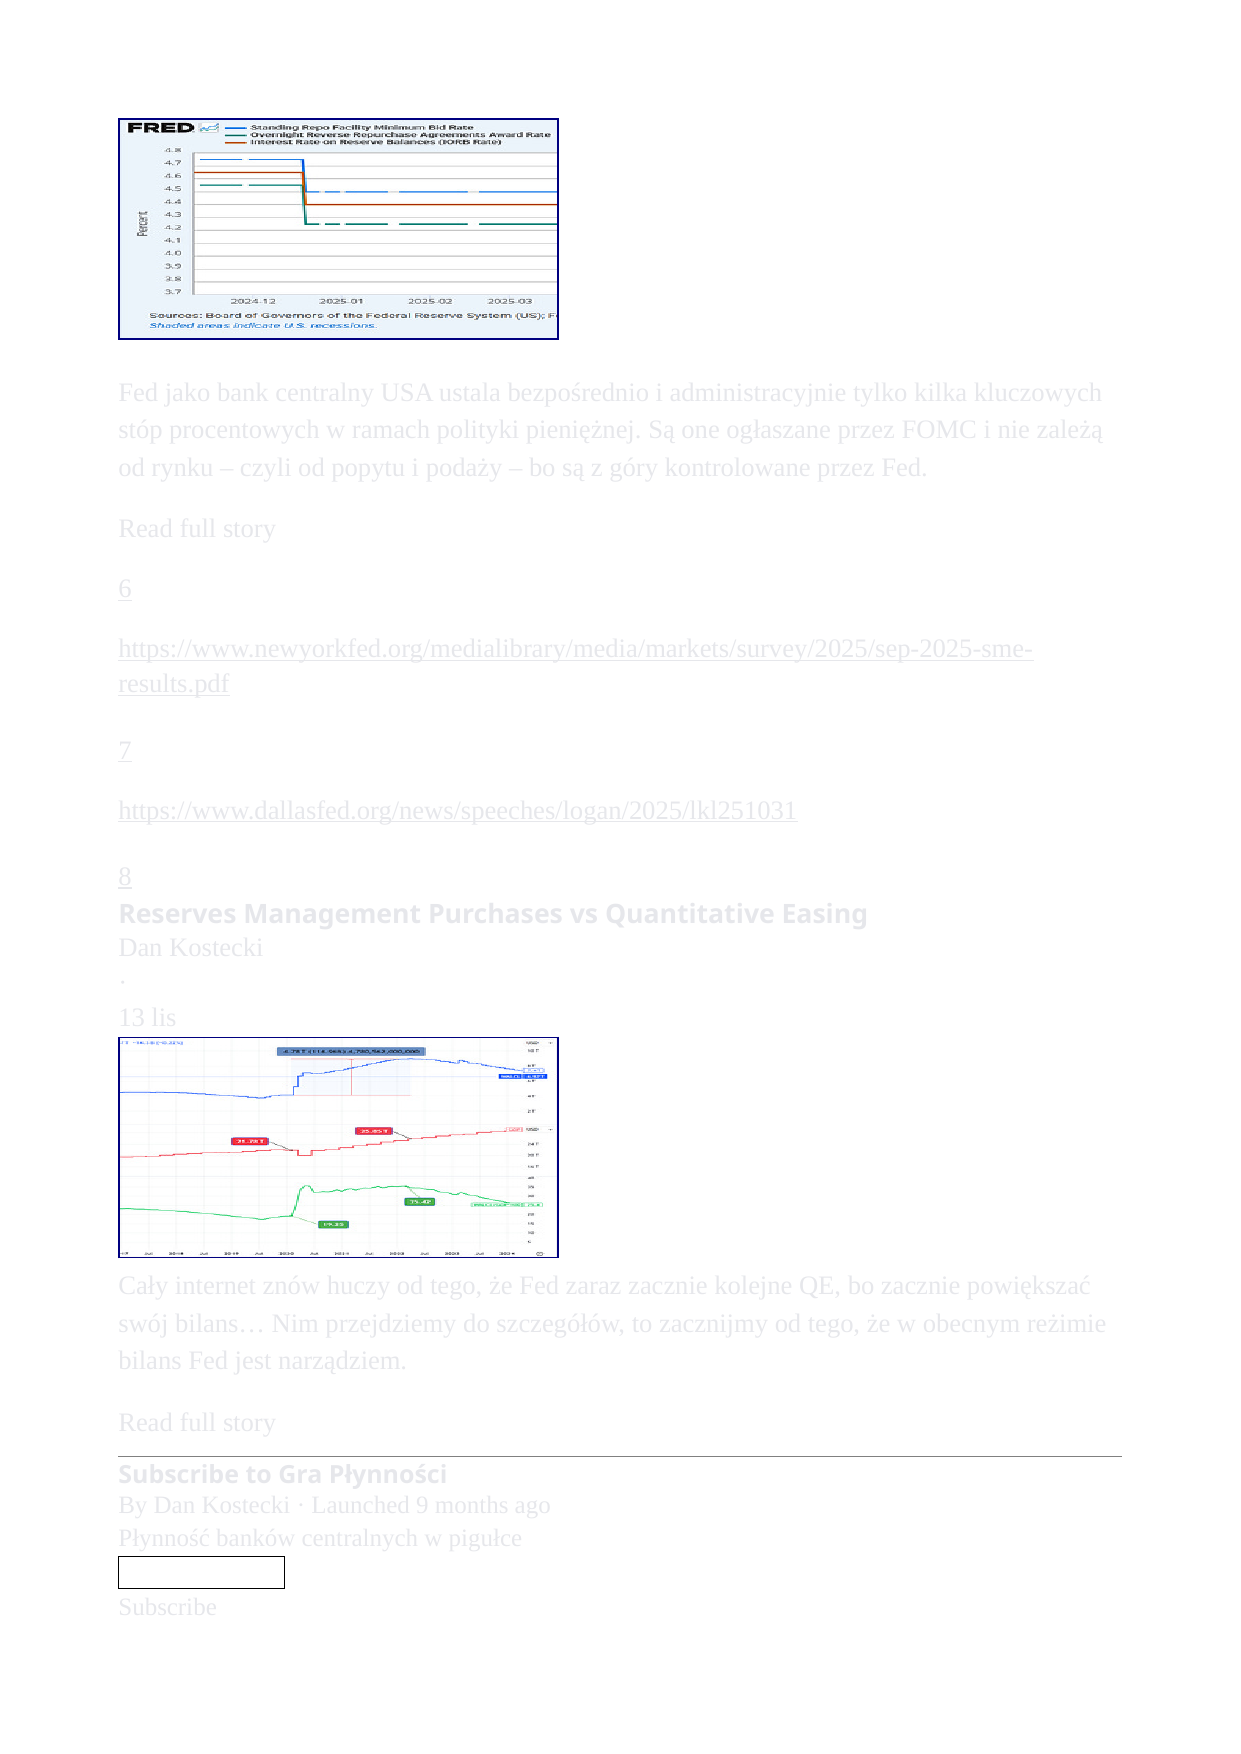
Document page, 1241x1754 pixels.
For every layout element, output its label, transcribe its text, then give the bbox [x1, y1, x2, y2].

text 6 [118, 573, 1113, 603]
text Fed jako bank centralny USA ustala bezpośrednio i administracyjnie tylko kilka kluczowych stóp procentowych w ramach polityki pieniężnej. Są one ogłaszane przez FOMC i nie zależą od rynku – czyli od popytu i podaży – bo są z góry kontrolowane przez Fed. [118, 369, 1122, 482]
text Dan Kostecki [118, 932, 1122, 962]
text 8 [118, 861, 1113, 891]
text By Dan Kostecki · Launched 9 months ago [118, 1490, 1122, 1519]
subtitle Reserves Management Purchases vs Quantitative Easing [118, 896, 1122, 932]
picture [120, 1038, 557, 1257]
picture [120, 120, 557, 338]
text Read full story [118, 1407, 1122, 1437]
text 7 [118, 734, 1113, 765]
subtitle Subscribe to Gra Płynności [118, 1457, 1122, 1490]
text 13 lis [118, 1002, 1122, 1032]
text Płynność banków centralnych w pigułce [118, 1523, 1122, 1552]
text Read full story [118, 513, 1122, 543]
text https://www.newyorkfed.org/medialibrary/media/markets/survey/2025/sep-2025-sme-results.pdf [118, 633, 1122, 698]
text Cały internet znów huczy od tego, że Fed zaraz zacznie kolejne QE, bo zacznie powiększać swój bilans… Nim przejdziemy do szczegółów, to zacznijmy od tego, że w obecnym reżimie bilans Fed jest narządziem. [118, 1263, 1122, 1375]
text · [118, 967, 1122, 997]
text https://www.dallasfed.org/news/speeches/logan/2025/lkl251031 [118, 794, 1122, 825]
text Subscribe [118, 1592, 1122, 1621]
